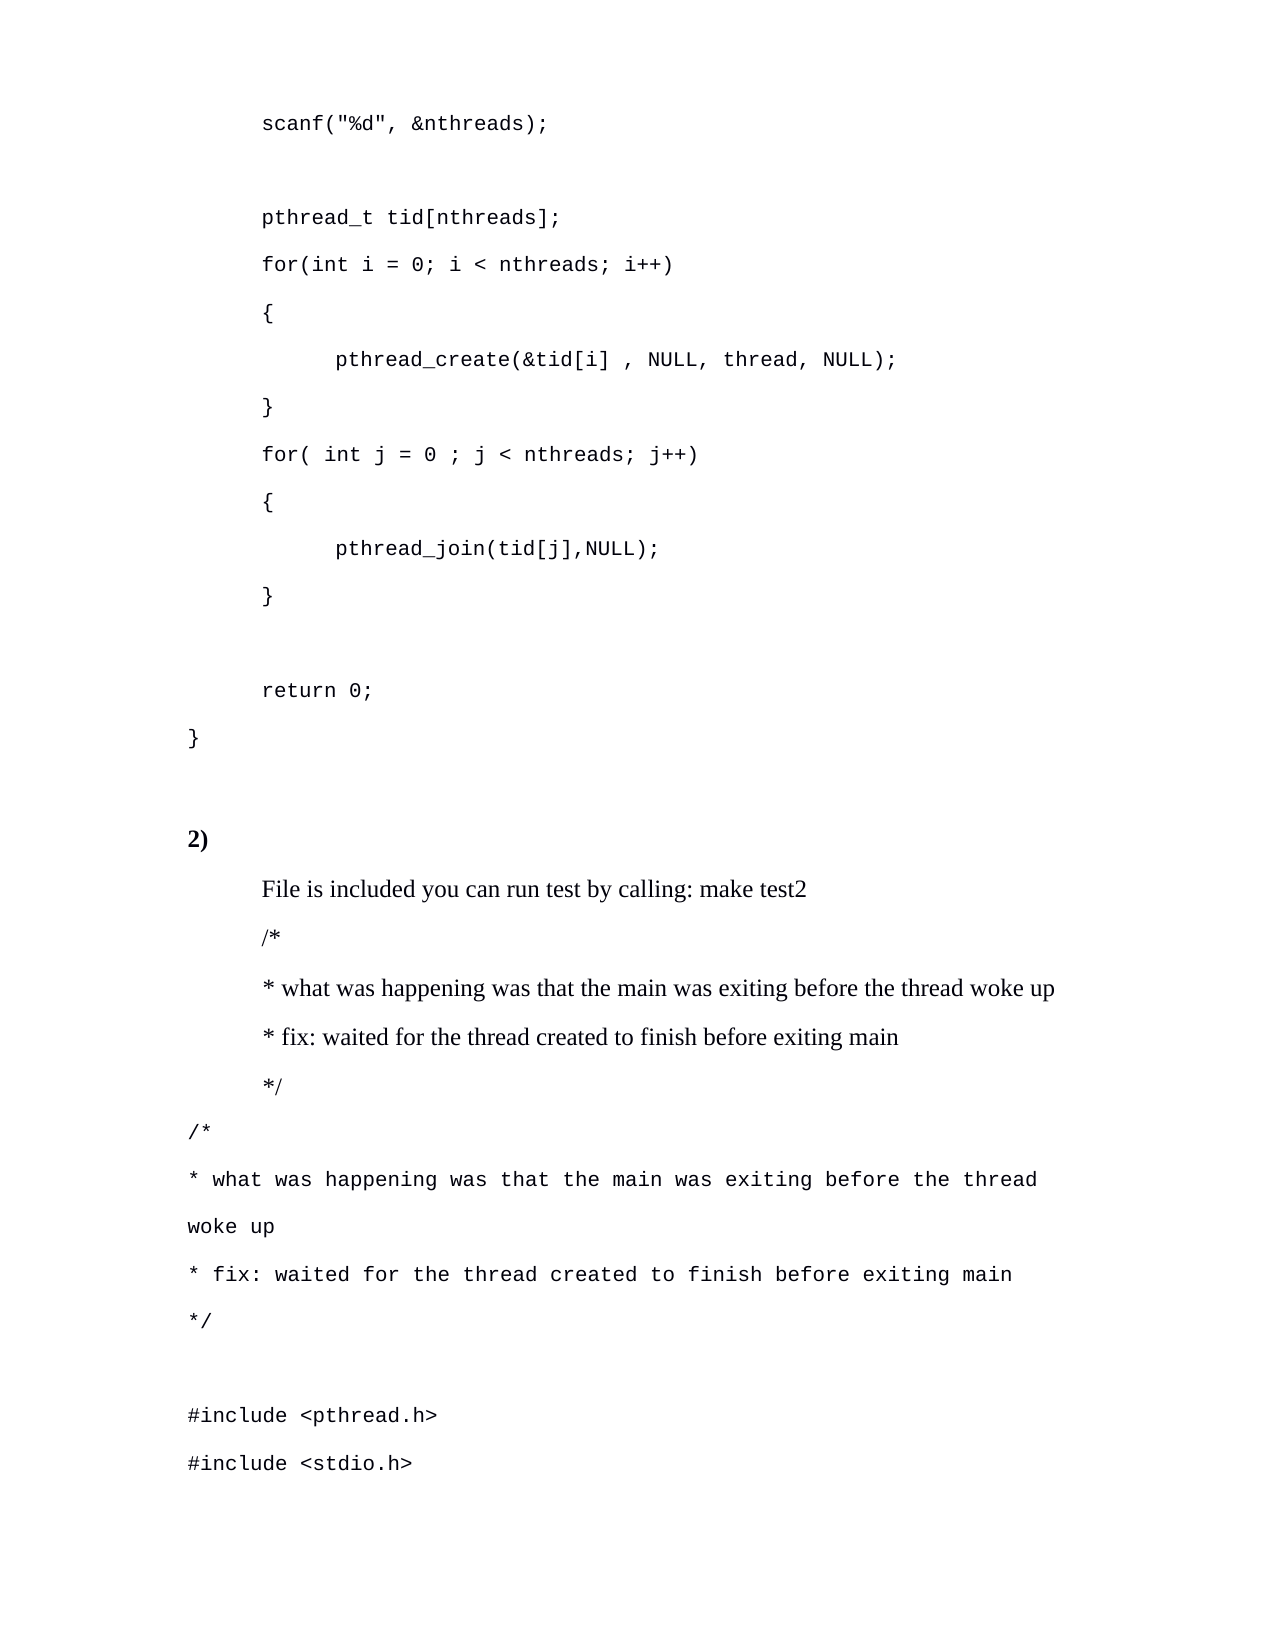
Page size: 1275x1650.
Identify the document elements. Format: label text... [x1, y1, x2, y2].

text pthread_join(tid[j],NULL); [187, 538, 1087, 562]
text * what was happening was that the main was exiting before the thread woke up [187, 1169, 1087, 1240]
text pthread_t tid[nthreads]; [187, 207, 1087, 231]
text } [187, 585, 1087, 609]
text */ [187, 1072, 1087, 1101]
text } [187, 727, 1087, 751]
text { [187, 302, 1087, 325]
text 2) [187, 824, 1087, 853]
text for(int i = 0; i < nthreads; i++) [187, 254, 1087, 278]
text */ [187, 1311, 1087, 1334]
text #include <pthread.h> [187, 1405, 1087, 1429]
text /* [187, 1122, 1087, 1145]
text scanf("%d", &nthreads); [187, 112, 1087, 136]
text File is included you can run test by calling: make test2 [187, 874, 1087, 902]
text { [187, 491, 1087, 514]
text * what was happening was that the main was exiting before the thread woke up [187, 973, 1087, 1002]
text /* [187, 923, 1087, 952]
text * fix: waited for the thread created to finish before exiting main [187, 1022, 1087, 1051]
text pthread_create(&tid[i] , NULL, thread, NULL); [187, 349, 1087, 373]
text return 0; [187, 680, 1087, 704]
text } [187, 396, 1087, 420]
text * fix: waited for the thread created to finish before exiting main [187, 1263, 1087, 1287]
text #include <stdio.h> [187, 1453, 1087, 1476]
text for( int j = 0 ; j < nthreads; j++) [187, 443, 1087, 467]
